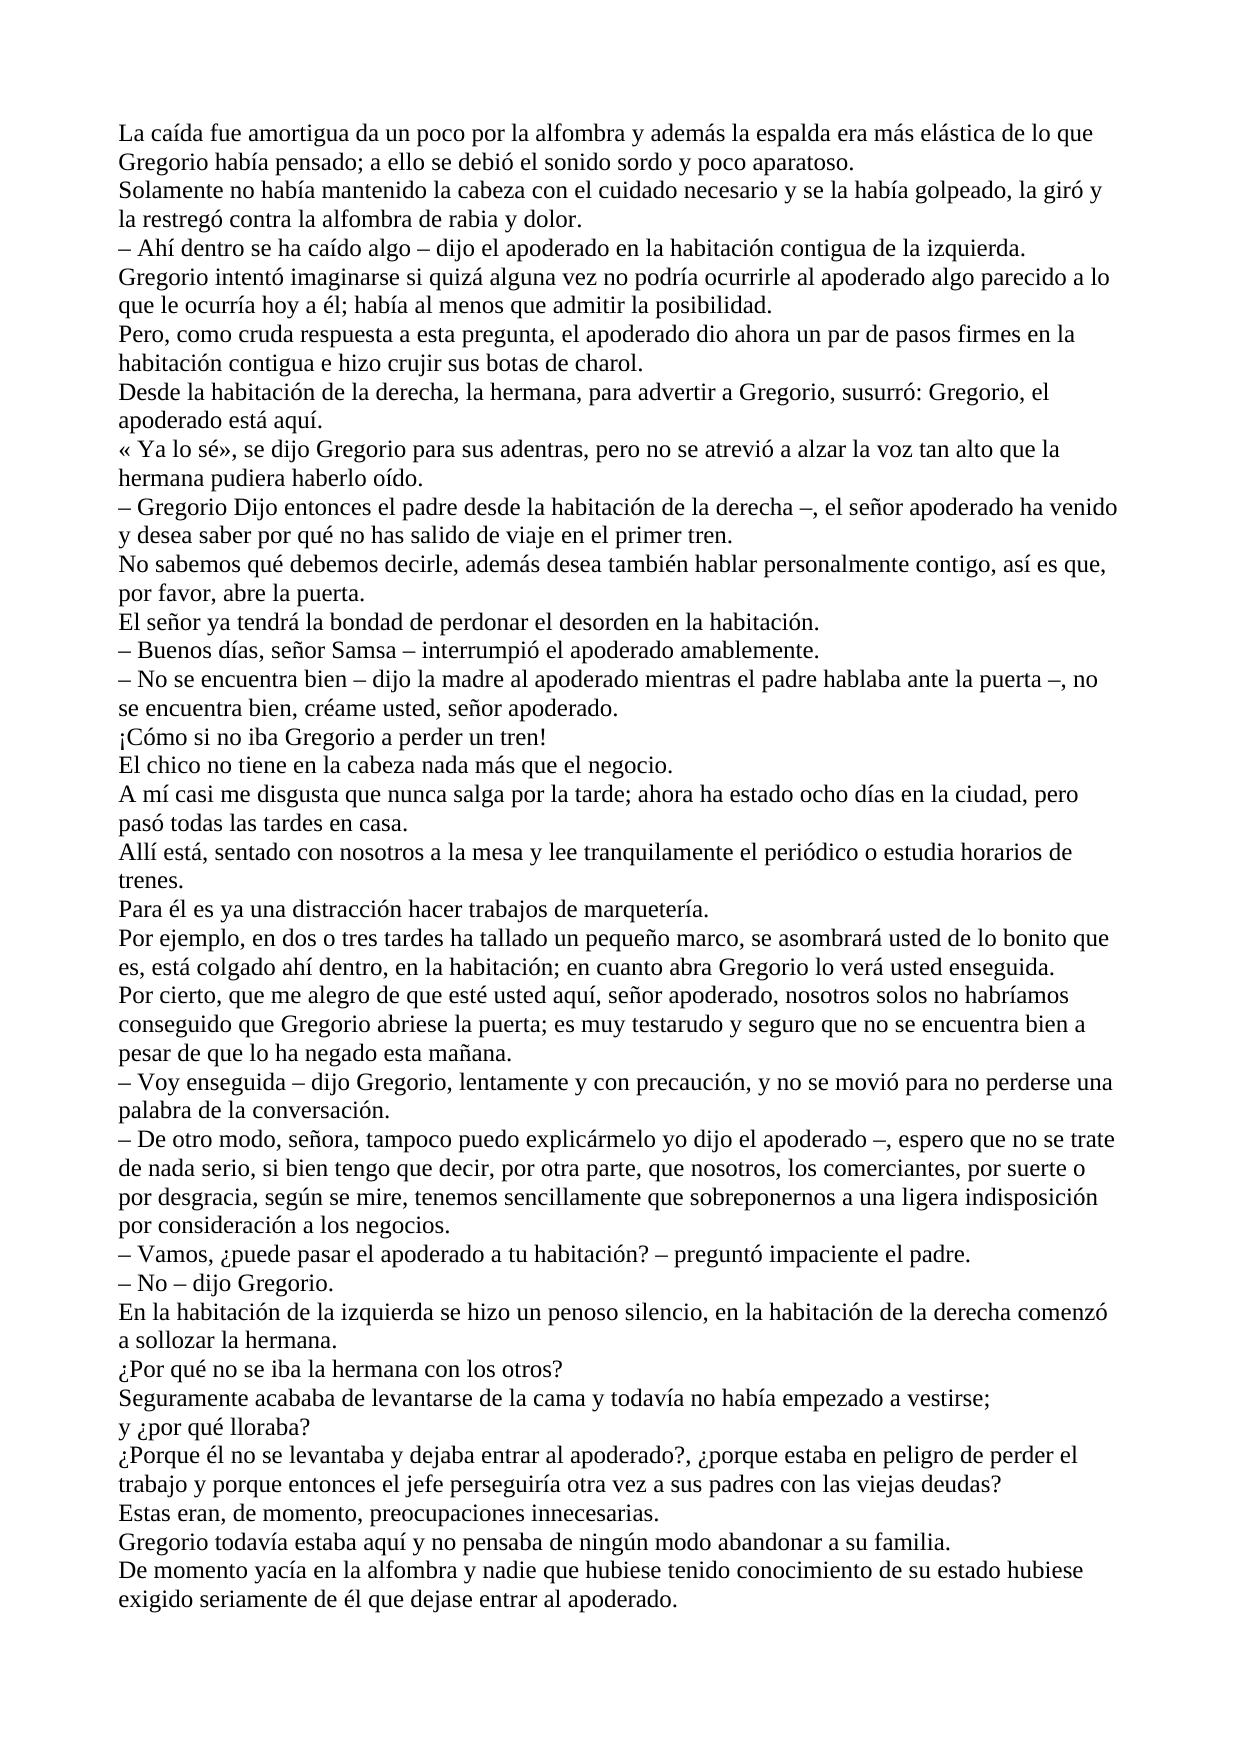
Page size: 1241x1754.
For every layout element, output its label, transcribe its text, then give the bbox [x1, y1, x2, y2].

text y ¿por qué lloraba? [118, 1412, 1122, 1441]
text De momento yacía en la alfombra y nadie que hubiese tenido conocimiento de su estado hubiese exigido seriamente de él que dejase entrar al apoderado. [118, 1556, 1122, 1613]
text Gregorio intentó imaginarse si quizá alguna vez no podría ocurrirle al apoderado algo parecido a lo que le ocurría hoy a él; había al menos que admitir la posibilidad. [118, 262, 1122, 319]
text El chico no tiene en la cabeza nada más que el negocio. [118, 751, 1122, 779]
text La caída fue amortigua da un poco por la alfombra y además la espalda era más elástica de lo que Gregorio había pensado; a ello se debió el sonido sordo y poco aparatoso. [118, 118, 1122, 176]
text – No se encuentra bien – dijo la madre al apoderado mientras el padre hablaba ante la puerta –, no se encuentra bien, créame usted, señor apoderado. [118, 664, 1122, 722]
text – Gregorio Dijo entonces el padre desde la habitación de la derecha –, el señor apoderado ha venido y desea saber por qué no has salido de viaje en el primer tren. [118, 492, 1122, 549]
text ¿Por qué no se iba la hermana con los otros? [118, 1354, 1122, 1383]
text Por cierto, que me alegro de que esté usted aquí, señor apoderado, nosotros solos no habríamos conseguido que Gregorio abriese la puerta; es muy testarudo y seguro que no se encuentra bien a pesar de que lo ha negado esta mañana. [118, 981, 1122, 1067]
text En la habitación de la izquierda se hizo un penoso silencio, en la habitación de la derecha comenzó a sollozar la hermana. [118, 1297, 1122, 1354]
text – No – dijo Gregorio. [118, 1268, 1122, 1297]
text Por ejemplo, en dos o tres tardes ha tallado un pequeño marco, se asombrará usted de lo bonito que es, está colgado ahí dentro, en la habitación; en cuanto abra Gregorio lo verá usted enseguida. [118, 923, 1122, 981]
text – Voy enseguida – dijo Gregorio, lentamente y con precaución, y no se movió para no perderse una palabra de la conversación. [118, 1067, 1122, 1124]
text Solamente no había mantenido la cabeza con el cuidado necesario y se la había golpeado, la giró y la restregó contra la alfombra de rabia y dolor. [118, 176, 1122, 233]
text – Vamos, ¿puede pasar el apoderado a tu habitación? – preguntó impaciente el padre. [118, 1239, 1122, 1268]
text Allí está, sentado con nosotros a la mesa y lee tranquilamente el periódico o estudia horarios de trenes. [118, 837, 1122, 894]
text Seguramente acababa de levantarse de la cama y todavía no había empezado a vestirse; [118, 1383, 1122, 1412]
text Desde la habitación de la derecha, la hermana, para advertir a Gregorio, susurró: Gregorio, el apoderado está aquí. [118, 377, 1122, 434]
text – Ahí dentro se ha caído algo – dijo el apoderado en la habitación contigua de la izquierda. [118, 233, 1122, 262]
text A mí casi me disgusta que nunca salga por la tarde; ahora ha estado ocho días en la ciudad, pero pasó todas las tardes en casa. [118, 779, 1122, 837]
text – De otro modo, señora, tampoco puedo explicármelo yo dijo el apoderado –, espero que no se trate de nada serio, si bien tengo que decir, por otra parte, que nosotros, los comerciantes, por suerte o por desgracia, según se mire, tenemos sencillamente que sobreponernos a una ligera indisposición por consideración a los negocios. [118, 1124, 1122, 1239]
text Para él es ya una distracción hacer trabajos de marquetería. [118, 894, 1122, 923]
text Pero, como cruda respuesta a esta pregunta, el apoderado dio ahora un par de pasos firmes en la habitación contigua e hizo crujir sus botas de charol. [118, 319, 1122, 377]
text Gregorio todavía estaba aquí y no pensaba de ningún modo abandonar a su familia. [118, 1527, 1122, 1556]
text « Ya lo sé», se dijo Gregorio para sus adentras, pero no se atrevió a alzar la voz tan alto que la hermana pudiera haberlo oído. [118, 434, 1122, 492]
text ¿Porque él no se levantaba y dejaba entrar al apoderado?, ¿porque estaba en peligro de perder el trabajo y porque entonces el jefe perseguiría otra vez a sus padres con las viejas deudas? [118, 1441, 1122, 1498]
text El señor ya tendrá la bondad de perdonar el desorden en la habitación. [118, 607, 1122, 636]
text No sabemos qué debemos decirle, además desea también hablar personalmente contigo, así es que, por favor, abre la puerta. [118, 549, 1122, 607]
text – Buenos días, señor Samsa – interrumpió el apoderado amablemente. [118, 636, 1122, 664]
text Estas eran, de momento, preocupaciones innecesarias. [118, 1498, 1122, 1527]
text ¡Cómo si no iba Gregorio a perder un tren! [118, 722, 1122, 751]
